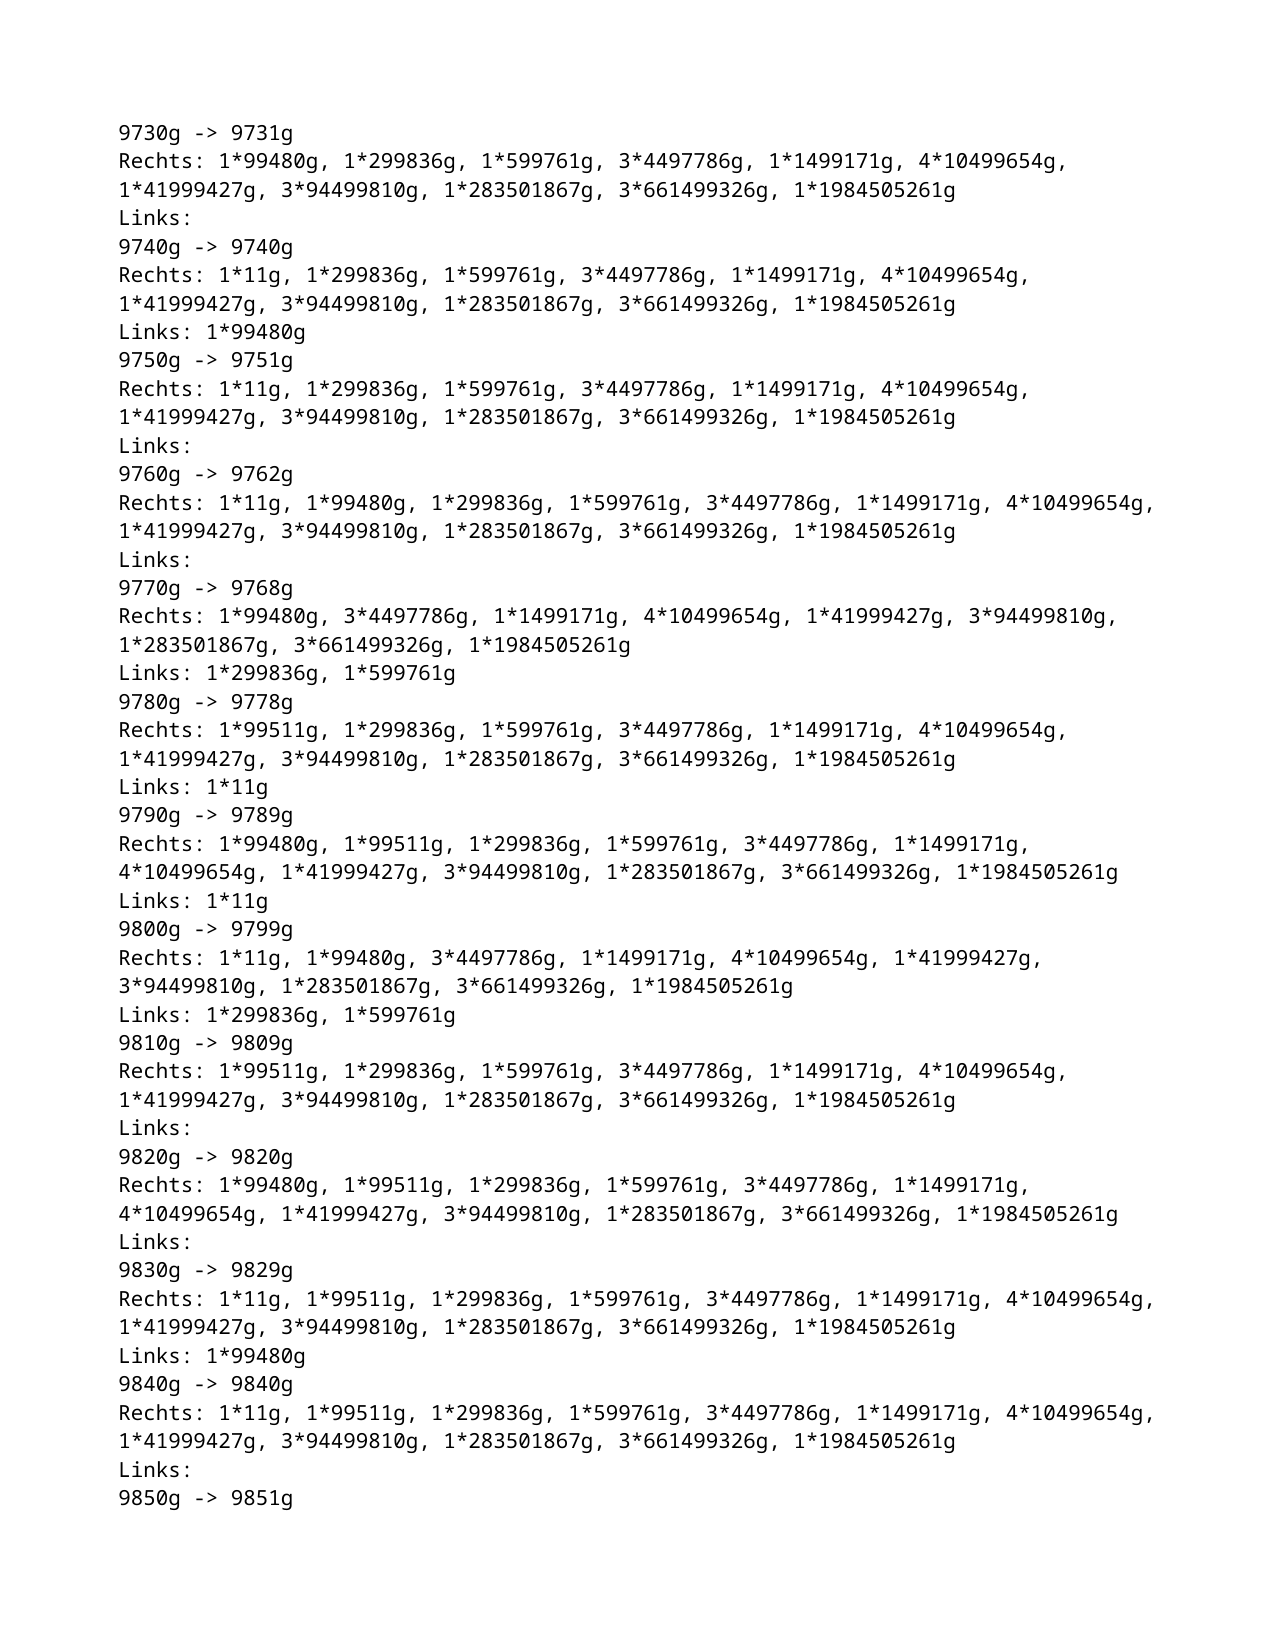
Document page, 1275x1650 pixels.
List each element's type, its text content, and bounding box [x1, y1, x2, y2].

text Links: 1*299836g, 1*599761g [118, 658, 1157, 687]
text Rechts: 1*99480g, 1*99511g, 1*299836g, 1*599761g, 3*4497786g, 1*1499171g, 4*10499654g, 1*41999427g, 3*94499810g, 1*283501867g, 3*661499326g, 1*1984505261g [118, 1170, 1157, 1227]
text Links: 1*99480g [118, 317, 1157, 346]
text Rechts: 1*99480g, 1*99511g, 1*299836g, 1*599761g, 3*4497786g, 1*1499171g, 4*10499654g, 1*41999427g, 3*94499810g, 1*283501867g, 3*661499326g, 1*1984505261g [118, 829, 1157, 886]
text Links: [118, 203, 1157, 232]
text Links: [118, 431, 1157, 459]
text Rechts: 1*11g, 1*299836g, 1*599761g, 3*4497786g, 1*1499171g, 4*10499654g, 1*41999427g, 3*94499810g, 1*283501867g, 3*661499326g, 1*1984505261g [118, 260, 1157, 317]
text Rechts: 1*99511g, 1*299836g, 1*599761g, 3*4497786g, 1*1499171g, 4*10499654g, 1*41999427g, 3*94499810g, 1*283501867g, 3*661499326g, 1*1984505261g [118, 1057, 1157, 1113]
text Rechts: 1*11g, 1*99511g, 1*299836g, 1*599761g, 3*4497786g, 1*1499171g, 4*10499654g, 1*41999427g, 3*94499810g, 1*283501867g, 3*661499326g, 1*1984505261g [118, 1398, 1157, 1455]
text Rechts: 1*11g, 1*299836g, 1*599761g, 3*4497786g, 1*1499171g, 4*10499654g, 1*41999427g, 3*94499810g, 1*283501867g, 3*661499326g, 1*1984505261g [118, 374, 1157, 431]
text 9790g -> 9789g [118, 801, 1157, 829]
text 9850g -> 9851g [118, 1483, 1157, 1512]
text Links: 1*99480g [118, 1341, 1157, 1369]
text Links: 1*11g [118, 772, 1157, 801]
text Rechts: 1*99480g, 1*299836g, 1*599761g, 3*4497786g, 1*1499171g, 4*10499654g, 1*41999427g, 3*94499810g, 1*283501867g, 3*661499326g, 1*1984505261g [118, 147, 1157, 203]
text Links: 1*299836g, 1*599761g [118, 1000, 1157, 1028]
text 9740g -> 9740g [118, 232, 1157, 260]
text 9840g -> 9840g [118, 1369, 1157, 1398]
text 9770g -> 9768g [118, 573, 1157, 602]
text Links: [118, 545, 1157, 573]
text 9800g -> 9799g [118, 914, 1157, 943]
text 9750g -> 9751g [118, 346, 1157, 374]
text Links: [118, 1113, 1157, 1142]
text 9760g -> 9762g [118, 459, 1157, 488]
text Rechts: 1*99511g, 1*299836g, 1*599761g, 3*4497786g, 1*1499171g, 4*10499654g, 1*41999427g, 3*94499810g, 1*283501867g, 3*661499326g, 1*1984505261g [118, 715, 1157, 772]
text 9820g -> 9820g [118, 1142, 1157, 1170]
text Links: 1*11g [118, 886, 1157, 914]
text 9730g -> 9731g [118, 118, 1157, 147]
text 9780g -> 9778g [118, 687, 1157, 715]
text Rechts: 1*11g, 1*99480g, 3*4497786g, 1*1499171g, 4*10499654g, 1*41999427g, 3*94499810g, 1*283501867g, 3*661499326g, 1*1984505261g [118, 943, 1157, 1000]
text Rechts: 1*11g, 1*99480g, 1*299836g, 1*599761g, 3*4497786g, 1*1499171g, 4*10499654g, 1*41999427g, 3*94499810g, 1*283501867g, 3*661499326g, 1*1984505261g [118, 488, 1157, 545]
text 9830g -> 9829g [118, 1256, 1157, 1284]
text Rechts: 1*99480g, 3*4497786g, 1*1499171g, 4*10499654g, 1*41999427g, 3*94499810g, 1*283501867g, 3*661499326g, 1*1984505261g [118, 602, 1157, 658]
text Rechts: 1*11g, 1*99511g, 1*299836g, 1*599761g, 3*4497786g, 1*1499171g, 4*10499654g, 1*41999427g, 3*94499810g, 1*283501867g, 3*661499326g, 1*1984505261g [118, 1284, 1157, 1341]
text Links: [118, 1227, 1157, 1256]
text 9810g -> 9809g [118, 1028, 1157, 1057]
text Links: [118, 1455, 1157, 1483]
